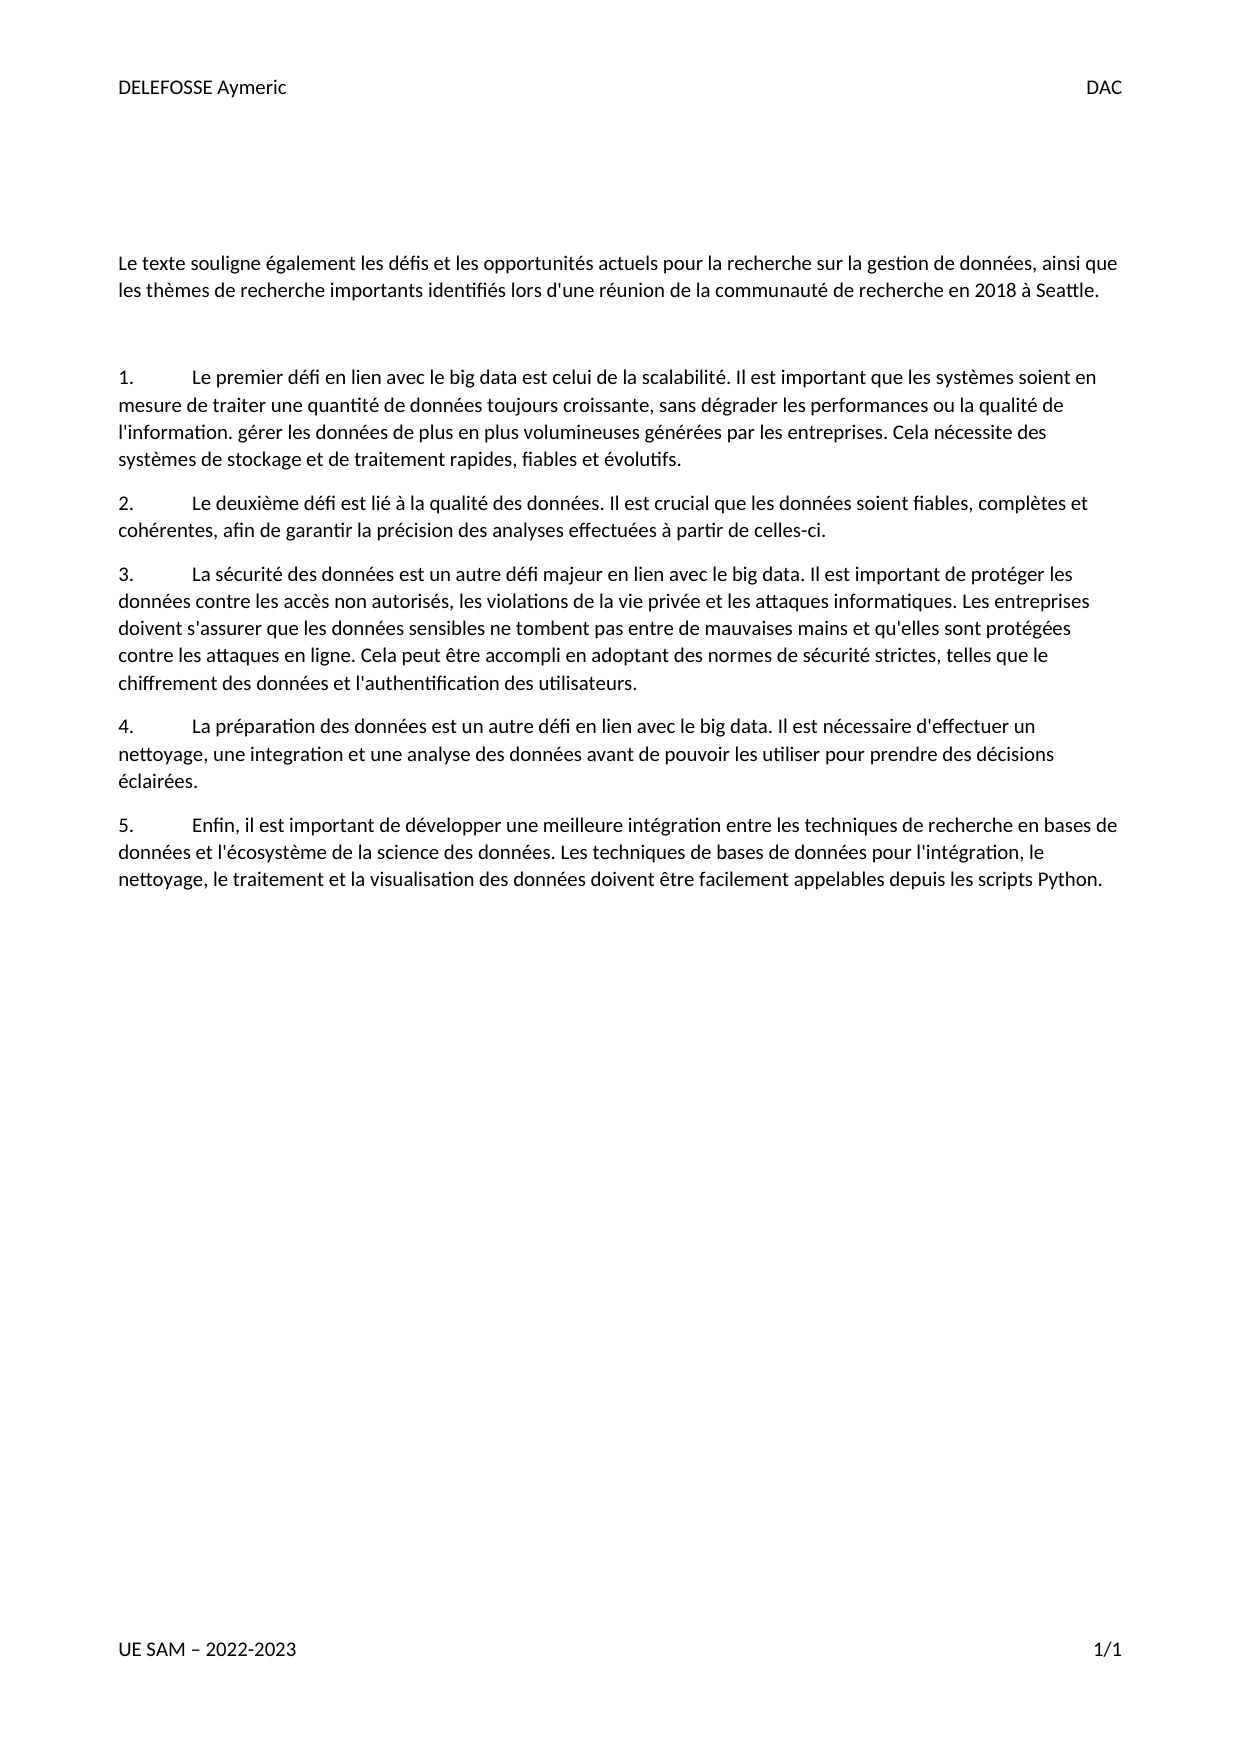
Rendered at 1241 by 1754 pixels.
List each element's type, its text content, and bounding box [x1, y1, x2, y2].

text 3. La sécurité des données est un autre défi majeur en lien avec le big data. Il est important de protéger les données contre les accès non autorisés, les violations de la vie privée et les attaques informatiques. Les entreprises doivent s'assurer que les données sensibles ne tombent pas entre de mauvaises mains et qu'elles sont protégées contre les attaques en ligne. Cela peut être accompli en adoptant des normes de sécurité strictes, telles que le chiffrement des données et l'authentification des utilisateurs. [118, 561, 1122, 695]
text 2. Le deuxième défi est lié à la qualité des données. Il est crucial que les données soient fiables, complètes et cohérentes, afin de garantir la précision des analyses effectuées à partir de celles-ci. [118, 490, 1122, 543]
text 5. Enfin, il est important de développer une meilleure intégration entre les techniques de recherche en bases de données et l'écosystème de la science des données. Les techniques de bases de données pour l'intégration, le nettoyage, le traitement et la visualisation des données doivent être facilement appelables depuis les scripts Python. [118, 812, 1122, 892]
text 1. Le premier défi en lien avec le big data est celui de la scalabilité. Il est important que les systèmes soient en mesure de traiter une quantité de données toujours croissante, sans dégrader les performances ou la qualité de l'information. gérer les données de plus en plus volumineuses générées par les entreprises. Cela nécessite des systèmes de stockage et de traitement rapides, fiables et évolutifs. [118, 364, 1122, 472]
text 4. La préparation des données est un autre défi en lien avec le big data. Il est nécessaire d'effectuer un nettoyage, une integration et une analyse des données avant de pouvoir les utiliser pour prendre des décisions éclairées. [118, 714, 1122, 793]
text Le texte souligne également les défis et les opportunités actuels pour la recherche sur la gestion de données, ainsi que les thèmes de recherche importants identifiés lors d'une réunion de la communauté de recherche en 2018 à Seattle. [118, 250, 1122, 302]
